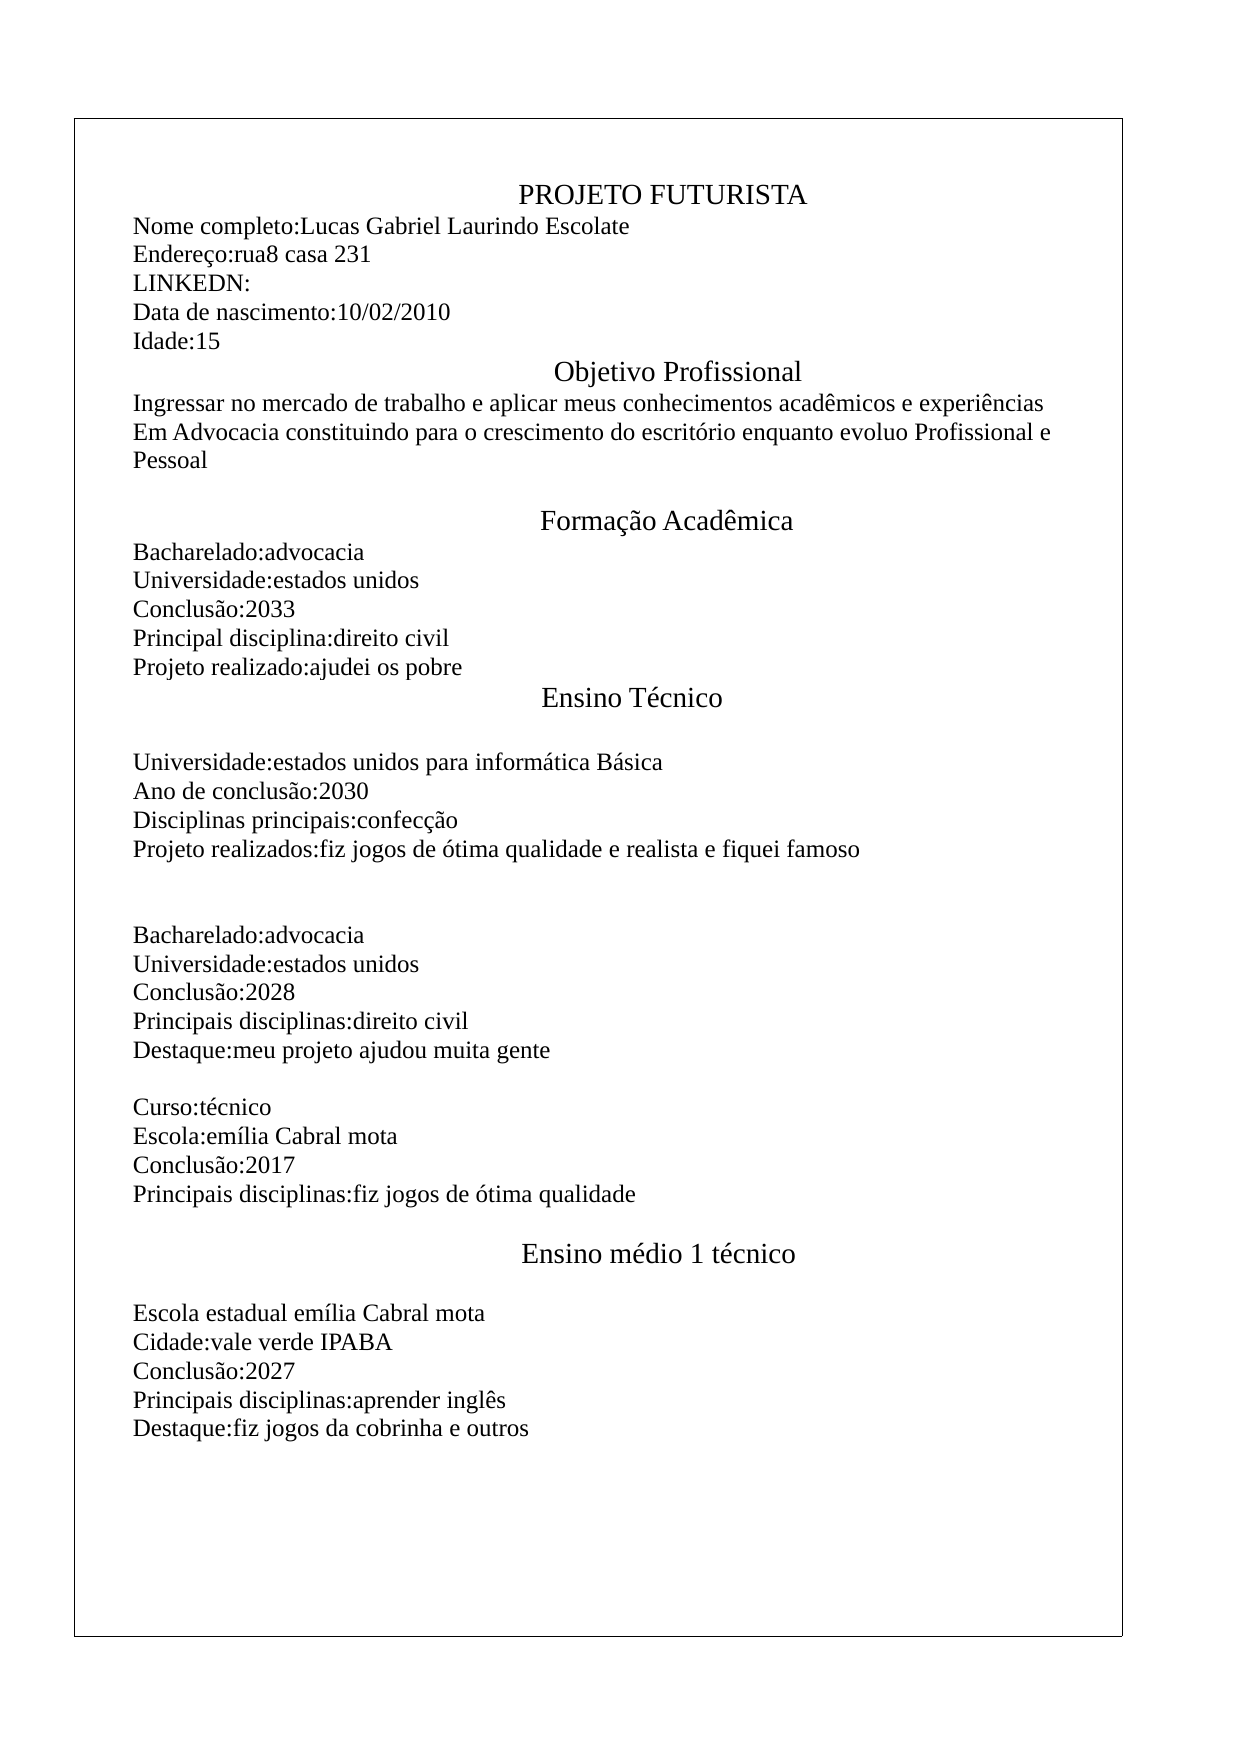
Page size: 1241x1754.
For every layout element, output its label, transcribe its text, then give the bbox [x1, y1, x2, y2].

text Ano de conclusão:2030 [133, 776, 1063, 805]
text Projeto realizados:fiz jogos de ótima qualidade e realista e fiquei famoso [133, 834, 1063, 862]
text Ensino Técnico [133, 680, 1063, 714]
text Ensino médio 1 técnico [133, 1236, 1063, 1270]
text Conclusão:2028 [133, 977, 1063, 1006]
text Universidade:estados unidos [133, 565, 1063, 594]
text Principais disciplinas:direito civil [133, 1006, 1063, 1035]
text Bacharelado:advocacia [133, 537, 1063, 565]
text Destaque:fiz jogos da cobrinha e outros [133, 1413, 1063, 1442]
text Nome completo:Lucas Gabriel Laurindo Escolate [133, 211, 1063, 239]
text Destaque:meu projeto ajudou muita gente [133, 1035, 1063, 1064]
text Escola estadual emília Cabral mota [133, 1298, 1063, 1327]
text Principais disciplinas:fiz jogos de ótima qualidade [133, 1179, 1063, 1207]
text Universidade:estados unidos [133, 949, 1063, 977]
text Bacharelado:advocacia [133, 920, 1063, 949]
text Idade:15 [133, 326, 1063, 354]
text LINKEDN: [133, 268, 1063, 297]
text Conclusão:2017 [133, 1150, 1063, 1179]
text Principais disciplinas:aprender inglês [133, 1385, 1063, 1413]
text Data de nascimento:10/02/2010 [133, 297, 1063, 326]
text Ingressar no mercado de trabalho e aplicar meus conhecimentos acadêmicos e experiências Em Advocacia constituindo para o crescimento do escritório enquanto evoluo Profissional e Pessoal [133, 388, 1063, 474]
text Disciplinas principais:confecção [133, 805, 1063, 834]
text Endereço:rua8 casa 231 [133, 239, 1063, 268]
text Cidade:vale verde IPABA [133, 1327, 1063, 1356]
text Curso:técnico [133, 1092, 1063, 1121]
text Universidade:estados unidos para informática Básica [133, 747, 1063, 776]
text Conclusão:2033 [133, 594, 1063, 623]
text Conclusão:2027 [133, 1356, 1063, 1385]
text Escola:emília Cabral mota [133, 1121, 1063, 1150]
text Principal disciplina:direito civil [133, 623, 1063, 652]
list Formação Acadêmica [170, 503, 1063, 537]
text PROJETO FUTURISTA [133, 177, 1063, 211]
text Objetivo Profissional [133, 354, 1063, 388]
text Projeto realizado:ajudei os pobre [133, 652, 1063, 680]
